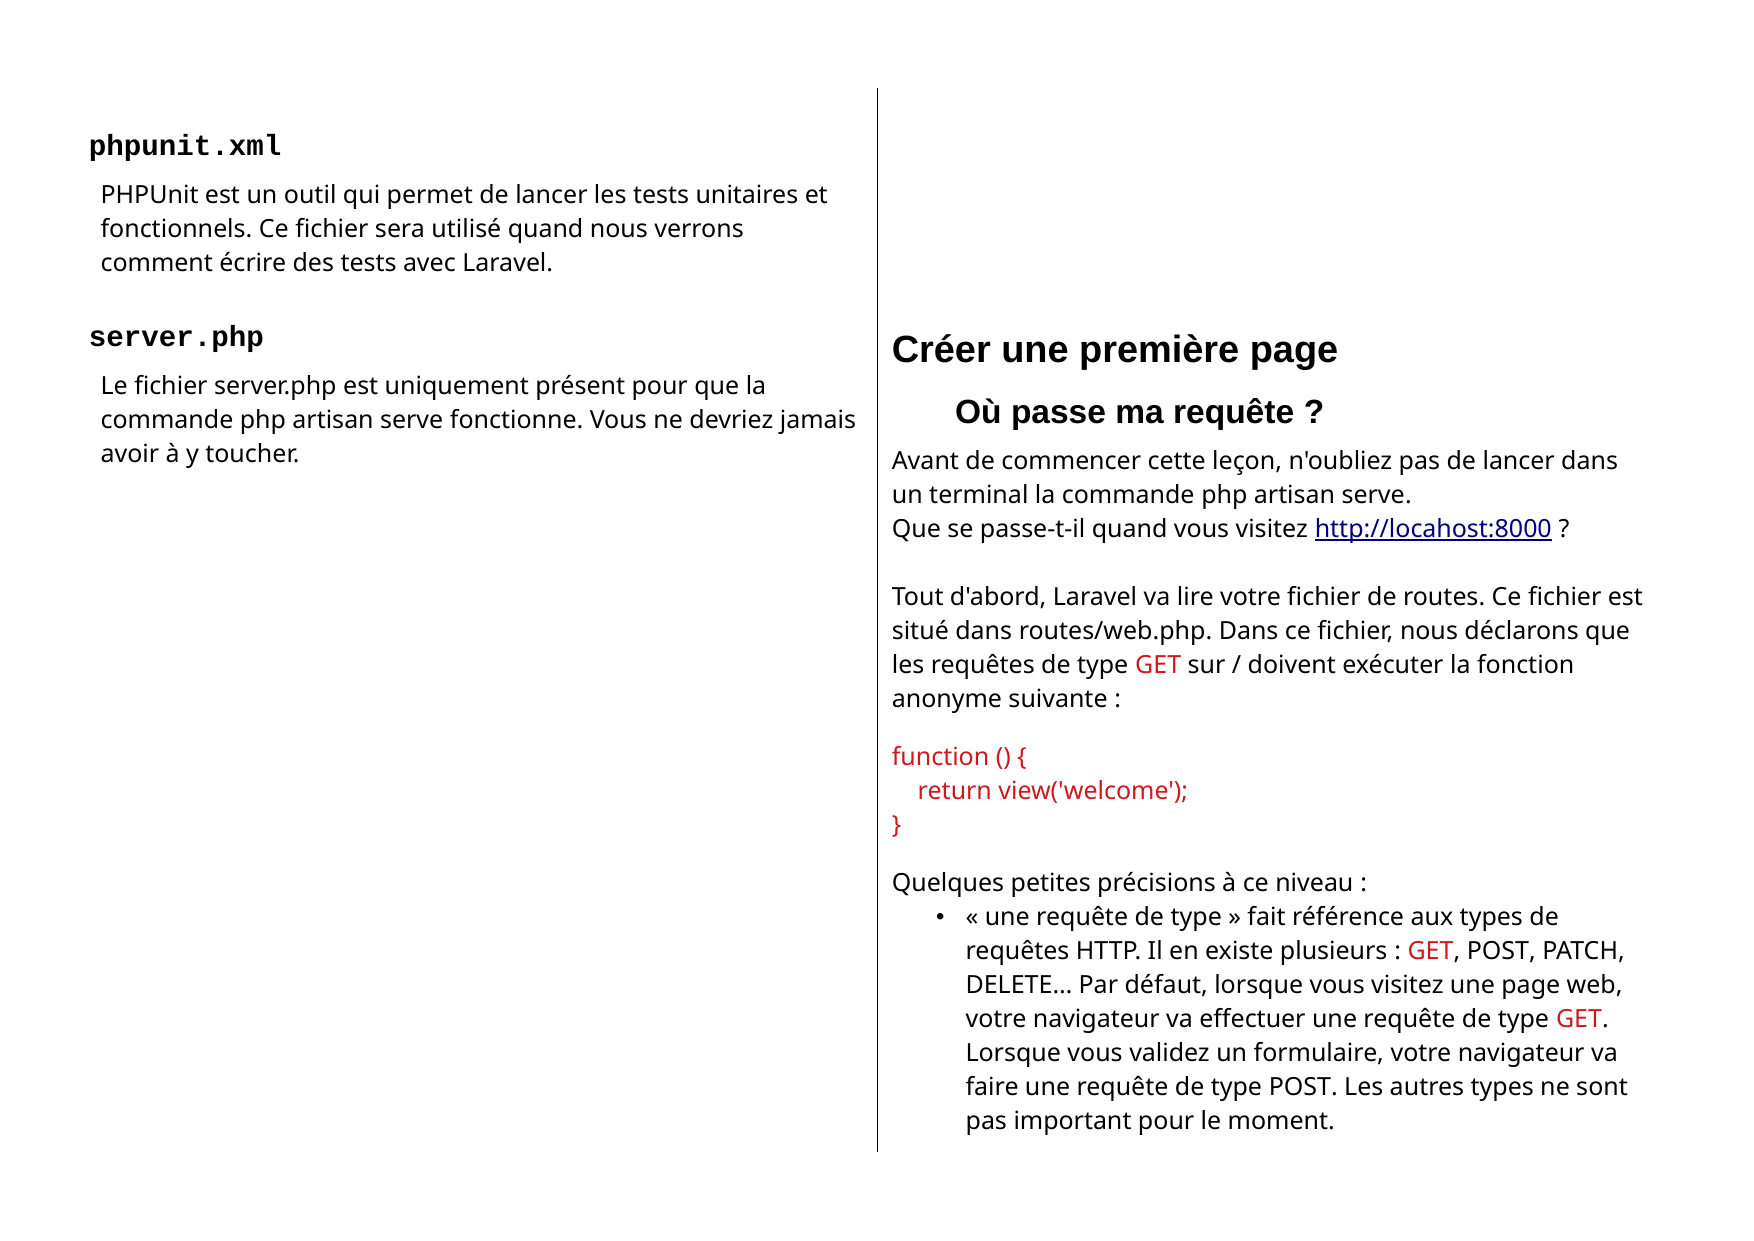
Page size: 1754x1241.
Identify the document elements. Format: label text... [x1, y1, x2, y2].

text Avant de commencer cette leçon, n'oubliez pas de lancer dans un terminal la commande php artisan serve. [892, 443, 1654, 511]
subtitle Créer une première page [892, 327, 1654, 371]
text function () { [892, 739, 1654, 773]
text Quelques petites précisions à ce niveau : [892, 864, 1654, 899]
text return view('welcome'); [892, 773, 1654, 807]
subtitle phpunit.xml [88, 131, 874, 164]
text Que se passe-t-il quand vous visitez http://locahost:8000 ? [892, 511, 1654, 545]
subtitle Où passe ma requête ? [955, 391, 1665, 430]
text } [892, 807, 1654, 841]
text Tout d'abord, Laravel va lire votre fichier de routes. Ce fichier est situé dans routes/web.php. Dans ce fichier, nous déclarons que les requêtes de type GET sur / doivent exécuter la fonction anonyme suivante : [892, 579, 1654, 715]
text PHPUnit est un outil qui permet de lancer les tests unitaires et fonctionnels. Ce fichier sera utilisé quand nous verrons comment écrire des tests avec Laravel. [100, 177, 862, 279]
list « une requête de type » fait référence aux types de requêtes HTTP. Il en existe plusieurs : GET, POST, PATCH, DELETE… Par défaut, lorsque vous visitez une page web, votre navigateur va effectuer une requête de type GET. Lorsque vous validez un formulaire, votre navigateur va faire une requête de type POST. Les autres types ne sont pas important pour le moment. [936, 899, 1654, 1137]
text Le fichier server.php est uniquement présent pour que la commande php artisan serve fonctionne. Vous ne devriez jamais avoir à y toucher. [100, 368, 862, 470]
subtitle server.php [88, 322, 874, 355]
